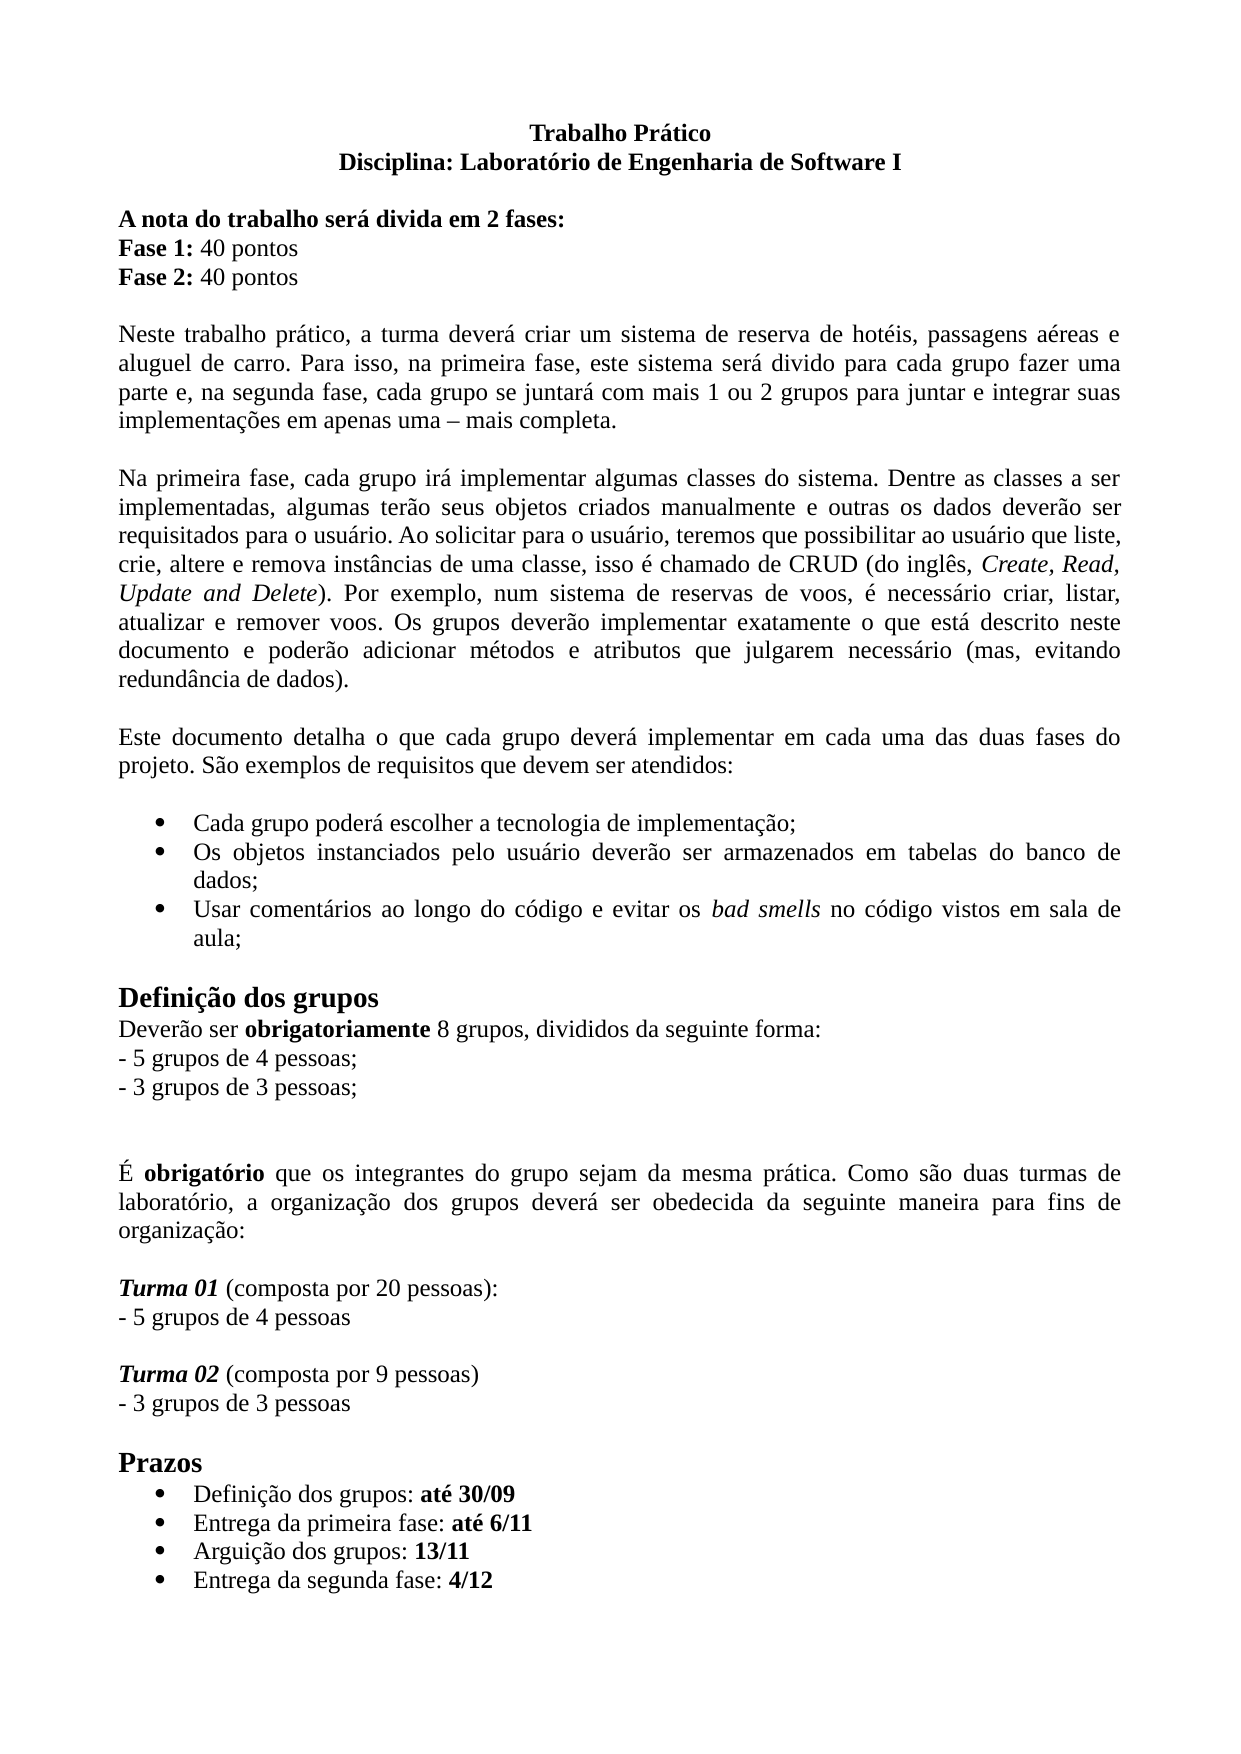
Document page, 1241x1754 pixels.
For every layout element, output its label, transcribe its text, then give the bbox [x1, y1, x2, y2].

text Este documento detalha o que cada grupo deverá implementar em cada uma das duas fases do projeto. São exemplos de requisitos que devem ser atendidos: [118, 722, 1122, 779]
text Fase 2: 40 pontos [118, 262, 1122, 291]
text Turma 02 (composta por 9 pessoas) [118, 1359, 1122, 1388]
list Entrega da primeira fase: até 6/11 [156, 1508, 1122, 1536]
text Turma 01 (composta por 20 pessoas): [118, 1273, 1122, 1302]
text Neste trabalho prático, a turma deverá criar um sistema de reserva de hotéis, passagens aéreas e aluguel de carro. Para isso, na primeira fase, este sistema será divido para cada grupo fazer uma parte e, na segunda fase, cada grupo se juntará com mais 1 ou 2 grupos para juntar e integrar suas implementações em apenas uma – mais completa. [118, 319, 1122, 434]
list Arguição dos grupos: 13/11 [156, 1536, 1122, 1565]
list Entrega da segunda fase: 4/12 [156, 1565, 1122, 1594]
text Disciplina: Laboratório de Engenharia de Software I [118, 147, 1122, 176]
text É obrigatório que os integrantes do grupo sejam da mesma prática. Como são duas turmas de laboratório, a organização dos grupos deverá ser obedecida da seguinte maneira para fins de organização: [118, 1158, 1122, 1244]
list Definição dos grupos: até 30/09 [156, 1479, 1122, 1508]
list Usar comentários ao longo do código e evitar os bad smells no código vistos em sala de aula; [156, 894, 1122, 952]
text Trabalho Prático [118, 118, 1122, 147]
text Na primeira fase, cada grupo irá implementar algumas classes do sistema. Dentre as classes a ser implementadas, algumas terão seus objetos criados manualmente e outras os dados deverão ser requisitados para o usuário. Ao solicitar para o usuário, teremos que possibilitar ao usuário que liste, crie, altere e remova instâncias de uma classe, isso é chamado de CRUD (do inglês, Create, Read, Update and Delete). Por exemplo, num sistema de reservas de voos, é necessário criar, listar, atualizar e remover voos. Os grupos deverão implementar exatamente o que está descrito neste documento e poderão adicionar métodos e atributos que julgarem necessário (mas, evitando redundância de dados). [118, 463, 1122, 693]
text - 5 grupos de 4 pessoas; [118, 1043, 1122, 1072]
text Definição dos grupos [118, 981, 1122, 1014]
text Prazos [118, 1445, 1122, 1479]
text - 3 grupos de 3 pessoas; [118, 1072, 1122, 1100]
text A nota do trabalho será divida em 2 fases: [118, 204, 1122, 233]
text - 3 grupos de 3 pessoas [118, 1388, 1122, 1417]
text Deverão ser obrigatoriamente 8 grupos, divididos da seguinte forma: [118, 1014, 1122, 1043]
list Os objetos instanciados pelo usuário deverão ser armazenados em tabelas do banco de dados; [156, 837, 1122, 894]
text - 5 grupos de 4 pessoas [118, 1302, 1122, 1330]
text Fase 1: 40 pontos [118, 233, 1122, 262]
list Cada grupo poderá escolher a tecnologia de implementação; [156, 808, 1122, 837]
